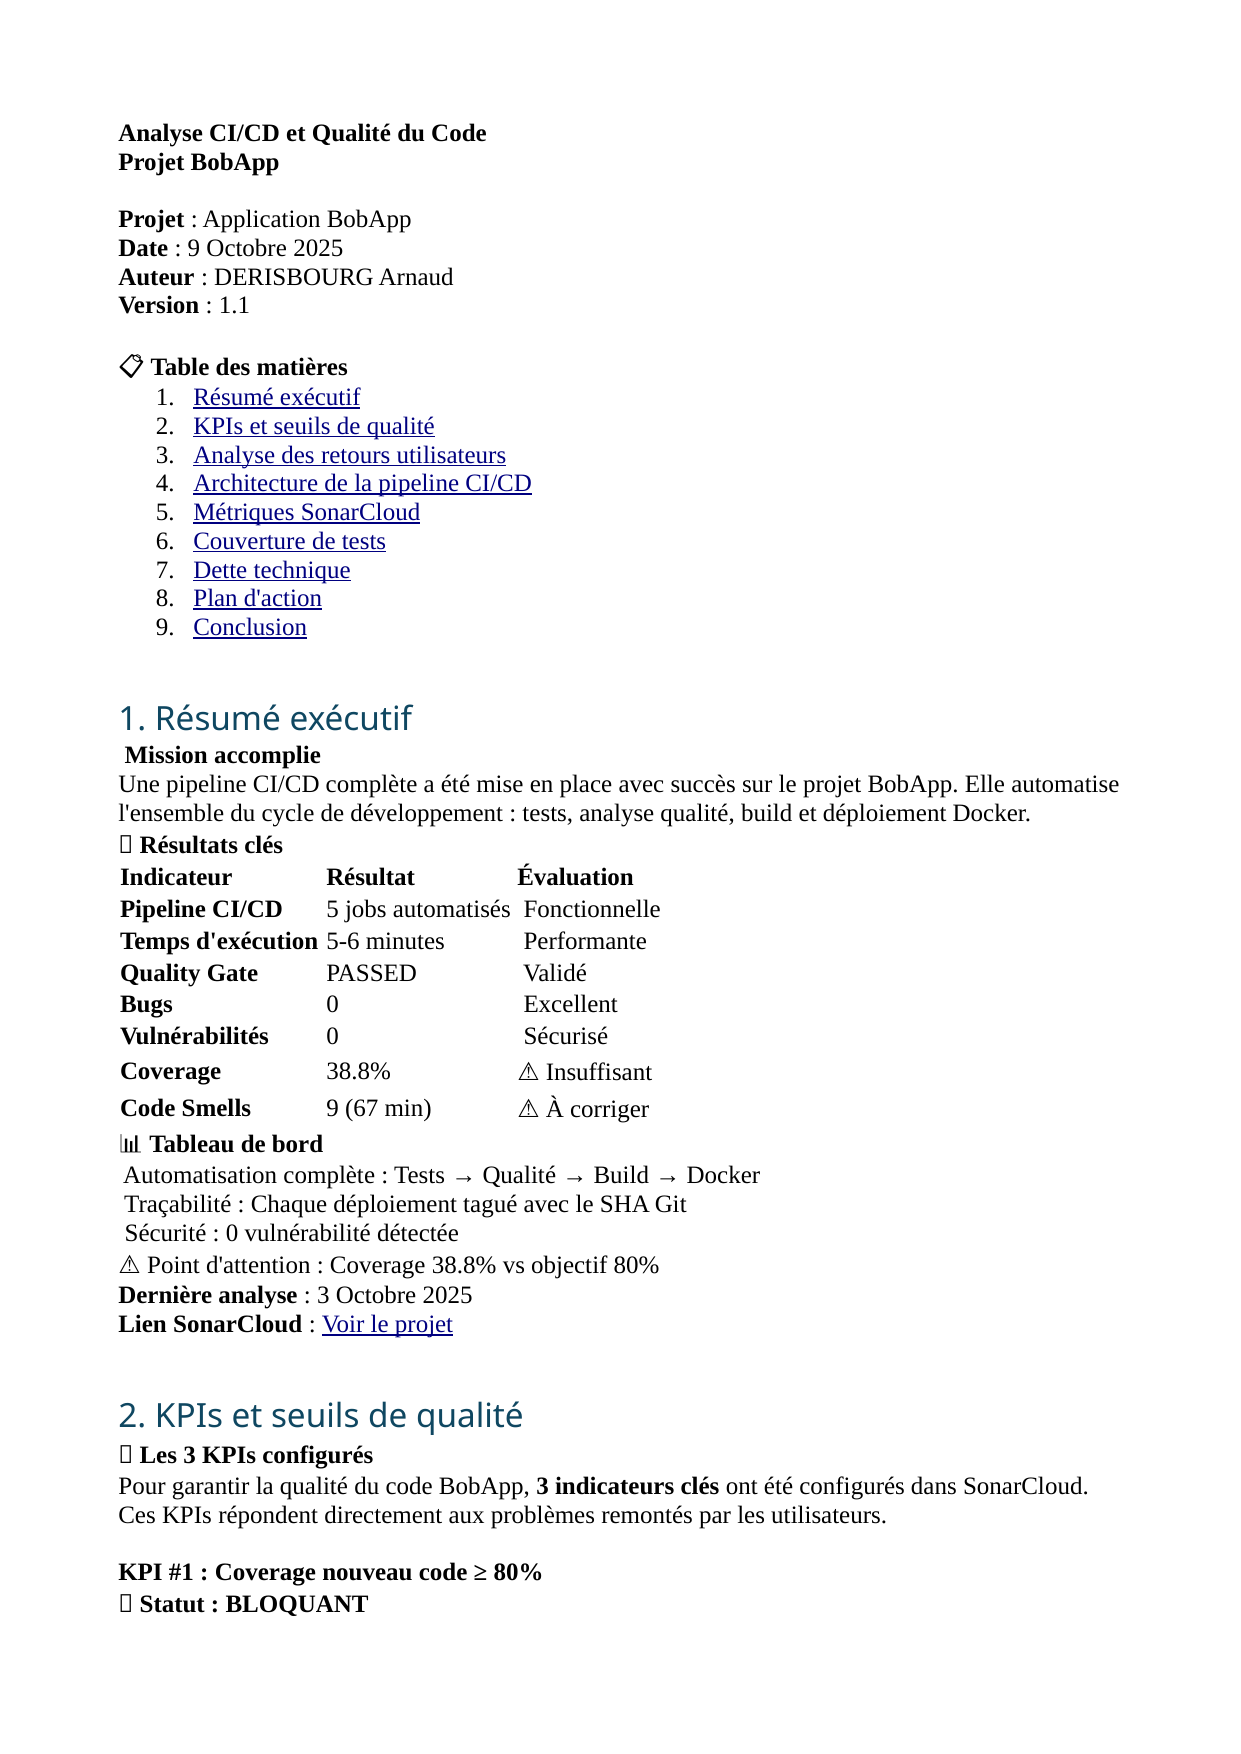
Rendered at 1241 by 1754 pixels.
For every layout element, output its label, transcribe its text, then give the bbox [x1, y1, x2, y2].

table_header Évaluation [515, 860, 670, 892]
text 🔴 Statut : BLOQUANT [118, 1586, 1122, 1620]
table_cell Vulnérabilités [118, 1020, 324, 1052]
table_cell 5-6 minutes [324, 924, 515, 956]
text Dernière analyse : 3 Octobre 2025 Lien SonarCloud : Voir le projet [118, 1280, 1122, 1338]
table_cell Bugs [118, 988, 324, 1020]
table_cell Validé [515, 956, 670, 988]
text 📊 Tableau de bord [118, 1126, 1122, 1160]
table_cell Performante [515, 924, 670, 956]
text Mission accomplie [118, 740, 1122, 769]
text Analyse CI/CD et Qualité du Code [118, 118, 1122, 147]
table_cell ⚠️ À corriger [515, 1089, 670, 1126]
table_cell 5 jobs automatisés [324, 892, 515, 924]
table_cell Quality Gate [118, 956, 324, 988]
table_cell Pipeline CI/CD [118, 892, 324, 924]
list Résumé exécutif [156, 382, 1122, 411]
text Une pipeline CI/CD complète a été mise en place avec succès sur le projet BobApp. Elle automatise l'ensemble du cycle de développement : tests, analyse qualité, build et déploiement Docker. [118, 769, 1122, 826]
text Projet : Application BobApp Date : 9 Octobre 2025 Auteur : DERISBOURG Arnaud Version : 1.1 [118, 204, 1122, 319]
table_cell Fonctionnelle [515, 892, 670, 924]
table_cell Temps d'exécution [118, 924, 324, 956]
list Métriques SonarCloud [156, 497, 1122, 526]
table_cell 38.8% [324, 1052, 515, 1089]
table_cell Excellent [515, 988, 670, 1020]
text Sécurité : 0 vulnérabilité détectée [118, 1218, 1122, 1246]
text ⚠️ Point d'attention : Coverage 38.8% vs objectif 80% [118, 1246, 1122, 1280]
text 📋 Table des matières [118, 348, 1122, 382]
list Dette technique [156, 555, 1122, 583]
list Conclusion [156, 612, 1122, 641]
text KPI #1 : Coverage nouveau code ≥ 80% [118, 1557, 1122, 1586]
text Projet BobApp [118, 147, 1122, 176]
text Pour garantir la qualité du code BobApp, 3 indicateurs clés ont été configurés dans SonarCloud. Ces KPIs répondent directement aux problèmes remontés par les utilisateurs. [118, 1471, 1122, 1529]
table_header Indicateur [118, 860, 324, 892]
subtitle 2. KPIs et seuils de qualité [118, 1392, 1122, 1437]
text 🎯 Résultats clés [118, 826, 1122, 860]
list Architecture de la pipeline CI/CD [156, 468, 1122, 497]
table_cell 9 (67 min) [324, 1089, 515, 1126]
table_cell Sécurisé [515, 1020, 670, 1052]
table_cell Coverage [118, 1052, 324, 1089]
table_cell Code Smells [118, 1089, 324, 1126]
table_cell PASSED [324, 956, 515, 988]
table_cell 0 [324, 1020, 515, 1052]
list Analyse des retours utilisateurs [156, 440, 1122, 468]
table_cell 0 [324, 988, 515, 1020]
text Traçabilité : Chaque déploiement tagué avec le SHA Git [118, 1189, 1122, 1218]
text Automatisation complète : Tests → Qualité → Build → Docker [118, 1160, 1122, 1189]
table_cell ⚠️ Insuffisant [515, 1052, 670, 1089]
list KPIs et seuils de qualité [156, 411, 1122, 440]
list Plan d'action [156, 583, 1122, 612]
table_header Résultat [324, 860, 515, 892]
text 🎯 Les 3 KPIs configurés [118, 1437, 1122, 1471]
subtitle 1. Résumé exécutif [118, 695, 1122, 740]
list Couverture de tests [156, 526, 1122, 555]
